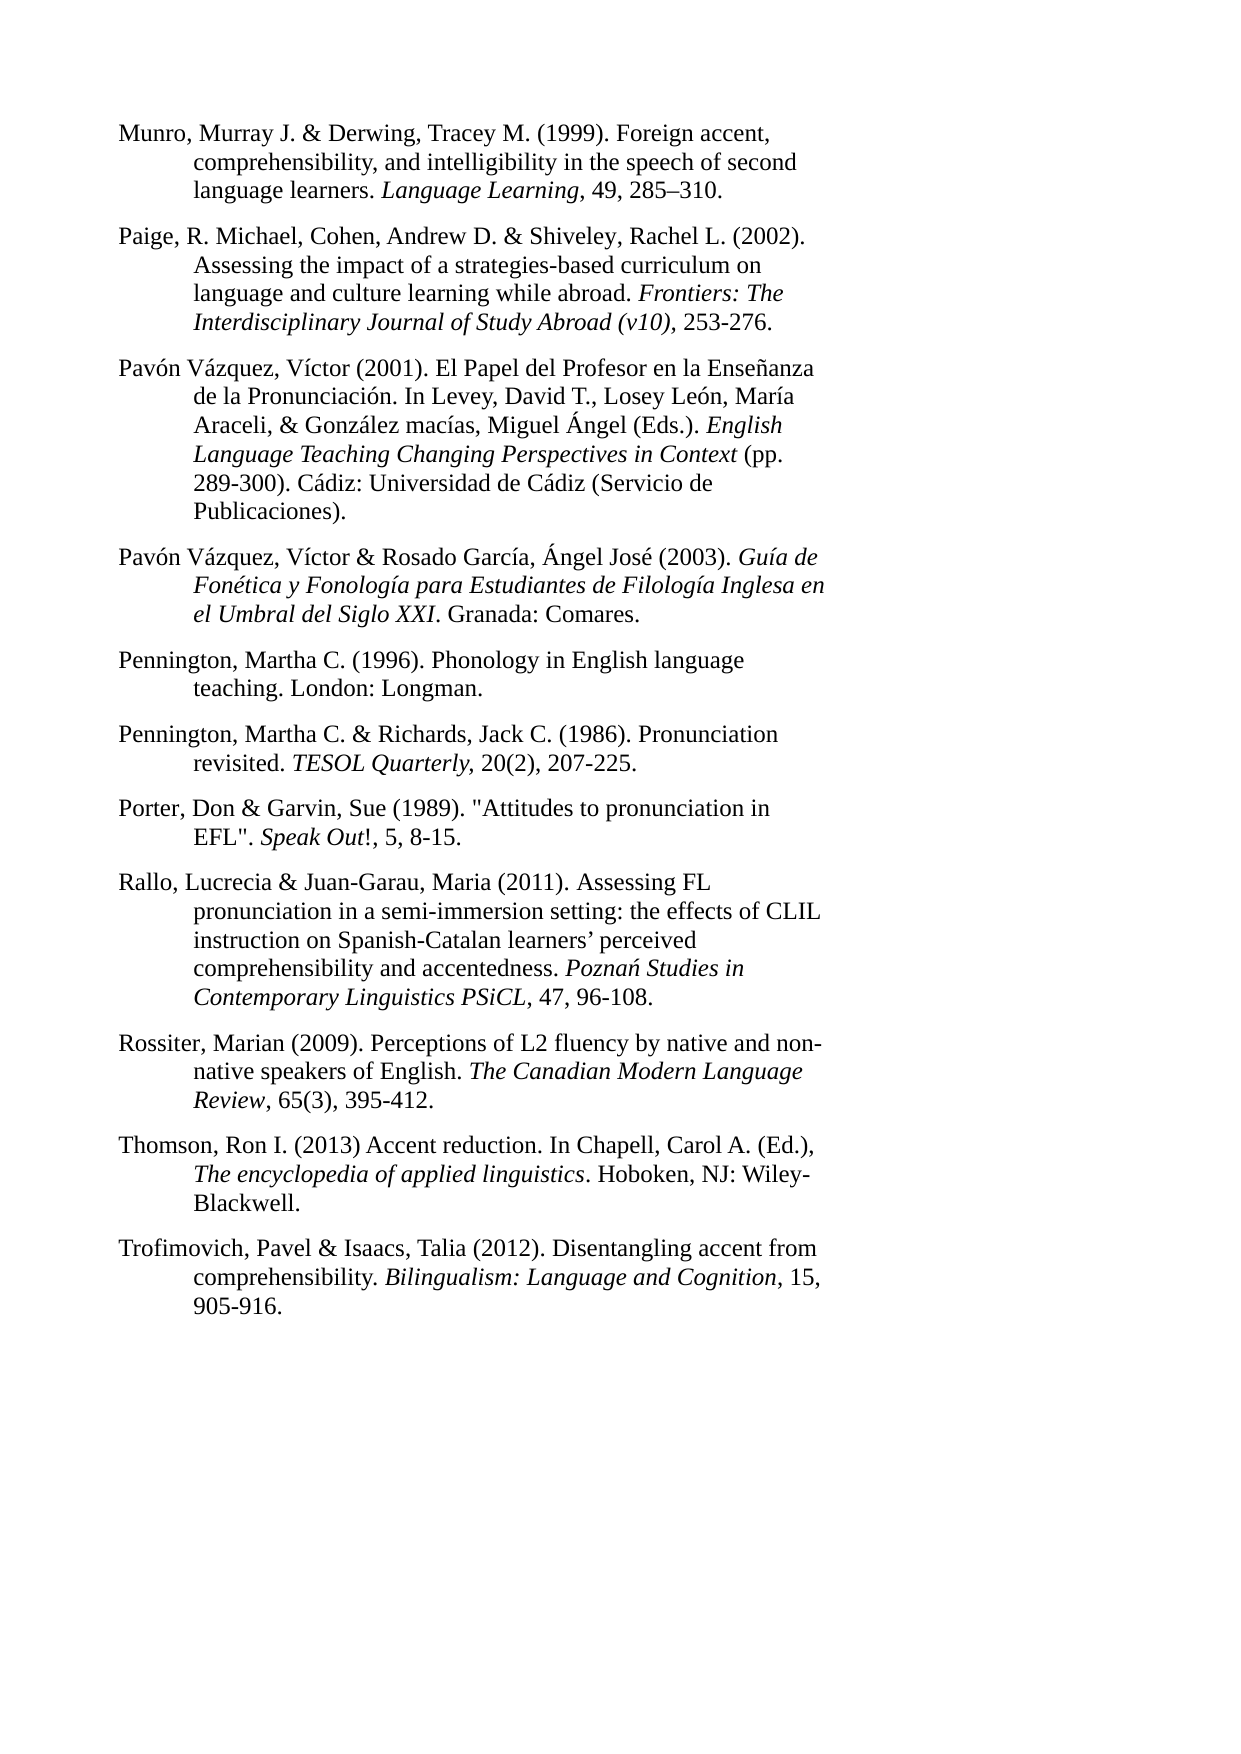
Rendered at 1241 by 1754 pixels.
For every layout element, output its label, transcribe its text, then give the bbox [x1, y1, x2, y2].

text Rossiter, Marian (2009). Perceptions of L2 fluency by native and non-native speakers of English. The Canadian Modern Language Review, 65(3), 395-412. [118, 1028, 827, 1114]
text Trofimovich, Pavel & Isaacs, Talia (2012). Disentangling accent from comprehensibility. Bilingualism: Language and Cognition, 15, 905-916. [118, 1233, 827, 1320]
text Pavón Vázquez, Víctor & Rosado García, Ángel José (2003). Guía de Fonética y Fonología para Estudiantes de Filología Inglesa en el Umbral del Siglo XXI. Granada: Comares. [118, 542, 827, 628]
text Paige, R. Michael, Cohen, Andrew D. & Shiveley, Rachel L. (2002). Assessing the impact of a strategies-based curriculum on language and culture learning while abroad. Frontiers: The Interdisciplinary Journal of Study Abroad (v10), 253-276. [118, 221, 827, 336]
text Pennington, Martha C. (1996). Phonology in English language teaching. London: Longman. [118, 645, 827, 702]
text Thomson, Ron I. (2013) Accent reduction. In Chapell, Carol A. (Ed.), The encyclopedia of applied linguistics. Hoboken, NJ: Wiley-Blackwell. [118, 1131, 827, 1217]
text Pavón Vázquez, Víctor (2001). El Papel del Profesor en la Enseñanza de la Pronunciación. In Levey, David T., Losey León, María Araceli, & González macías, Miguel Ángel (Eds.). English Language Teaching Changing Perspectives in Context (pp. 289-300). Cádiz: Universidad de Cádiz (Servicio de Publicaciones). [118, 353, 827, 525]
text Munro, Murray J. & Derwing, Tracey M. (1999). Foreign accent, comprehensibility, and intelligibility in the speech of second language learners. Language Learning, 49, 285–310. [118, 118, 827, 204]
text Pennington, Martha C. & Richards, Jack C. (1986). Pronunciation revisited. TESOL Quarterly, 20(2), 207-225. [118, 719, 827, 776]
text Porter, Don & Garvin, Sue (1989). "Attitudes to pronunciation in EFL". Speak Out!, 5, 8-15. [118, 793, 827, 851]
text Rallo, Lucrecia & Juan-Garau, Maria (2011). Assessing FL pronunciation in a semi-immersion setting: the effects of CLIL instruction on Spanish-Catalan learners’ perceived comprehensibility and accentedness. Poznań Studies in Contemporary Linguistics PSiCL, 47, 96-108. [118, 867, 827, 1011]
